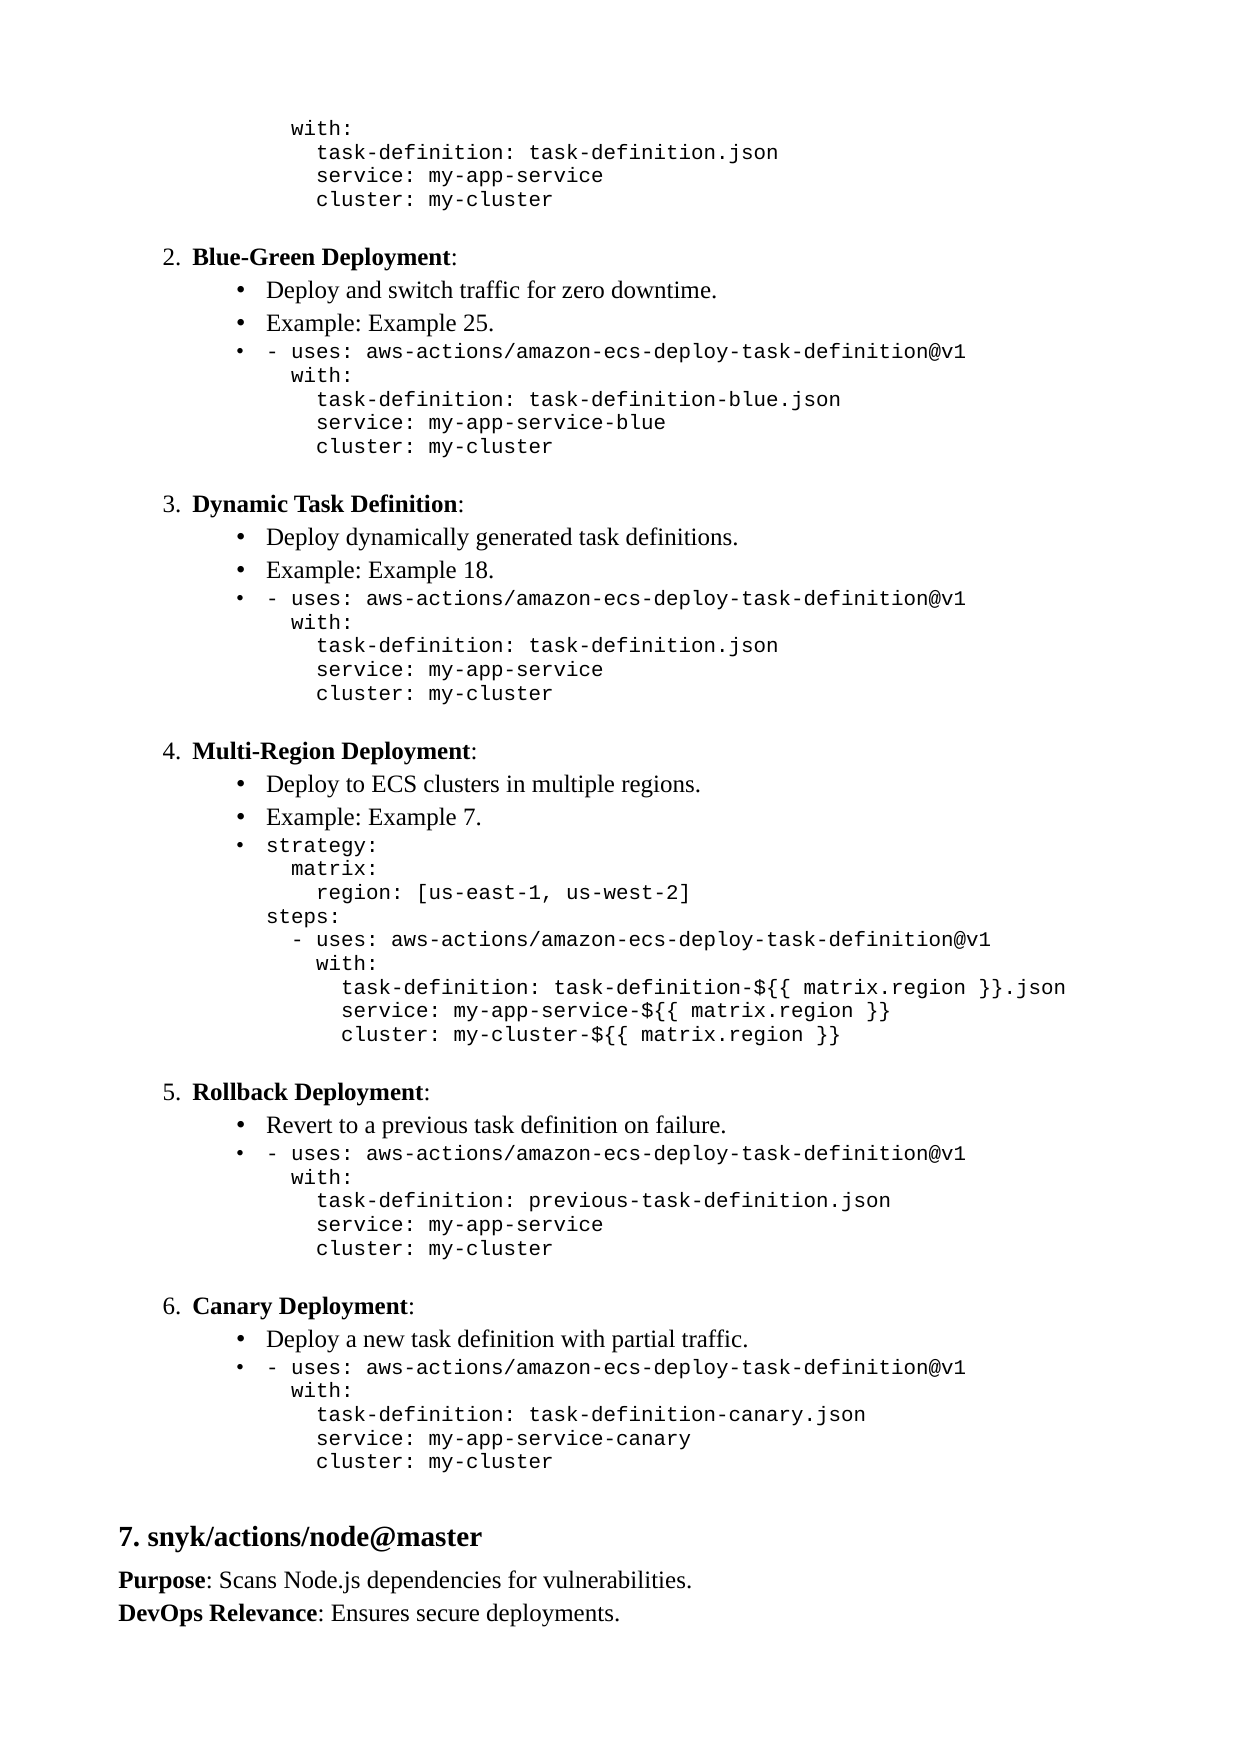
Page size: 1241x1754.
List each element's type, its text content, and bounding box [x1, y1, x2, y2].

list with: [236, 365, 1122, 388]
list cluster: my-cluster-${{ matrix.region }} [236, 1024, 1122, 1048]
list with: [236, 1167, 1122, 1190]
list service: my-app-service-blue [236, 412, 1122, 436]
list cluster: my-cluster [236, 683, 1122, 706]
subtitle 7. snyk/actions/node@master [118, 1519, 1122, 1553]
list task-definition: task-definition-blue.json [236, 388, 1122, 412]
list with: [236, 1381, 1122, 1404]
list service: my-app-service-${{ matrix.region }} [236, 1000, 1122, 1024]
list Deploy and switch traffic for zero downtime. [236, 275, 1122, 304]
list service: my-app-service [236, 165, 1122, 189]
list Deploy dynamically generated task definitions. [236, 522, 1122, 551]
list Blue-Green Deployment: [162, 242, 1122, 271]
list Dynamic Task Definition: [162, 489, 1122, 518]
list matrix: [236, 858, 1122, 882]
list - uses: aws-actions/amazon-ecs-deploy-task-definition@v1 [236, 929, 1122, 953]
list cluster: my-cluster [236, 436, 1122, 459]
list Canary Deployment: [162, 1291, 1122, 1319]
list - uses: aws-actions/amazon-ecs-deploy-task-definition@v1 [236, 1357, 1122, 1381]
list - uses: aws-actions/amazon-ecs-deploy-task-definition@v1 [236, 341, 1122, 365]
list task-definition: task-definition.json [236, 142, 1122, 165]
list steps: [236, 906, 1122, 929]
list strategy: [236, 835, 1122, 858]
list task-definition: task-definition-canary.json [236, 1404, 1122, 1428]
list service: my-app-service [236, 659, 1122, 683]
list service: my-app-service [236, 1214, 1122, 1238]
list Rollback Deployment: [162, 1077, 1122, 1106]
list - uses: aws-actions/amazon-ecs-deploy-task-definition@v1 [236, 1143, 1122, 1167]
list region: [us-east-1, us-west-2] [236, 882, 1122, 906]
list with: [236, 118, 1122, 142]
text Purpose: Scans Node.js dependencies for vulnerabilities. DevOps Relevance: Ensures secure deployments. [118, 1565, 1122, 1627]
list Deploy to ECS clusters in multiple regions. [236, 769, 1122, 797]
list Example: Example 25. [236, 308, 1122, 337]
list task-definition: task-definition-${{ matrix.region }}.json [236, 977, 1122, 1000]
list Multi-Region Deployment: [162, 736, 1122, 764]
list - uses: aws-actions/amazon-ecs-deploy-task-definition@v1 [236, 588, 1122, 612]
list task-definition: previous-task-definition.json [236, 1190, 1122, 1214]
list Example: Example 7. [236, 802, 1122, 831]
list Revert to a previous task definition on failure. [236, 1110, 1122, 1139]
list with: [236, 612, 1122, 635]
list cluster: my-cluster [236, 1451, 1122, 1475]
list task-definition: task-definition.json [236, 635, 1122, 659]
list service: my-app-service-canary [236, 1428, 1122, 1451]
list with: [236, 953, 1122, 977]
list cluster: my-cluster [236, 1238, 1122, 1261]
list Example: Example 18. [236, 555, 1122, 584]
list cluster: my-cluster [236, 189, 1122, 213]
list Deploy a new task definition with partial traffic. [236, 1324, 1122, 1353]
